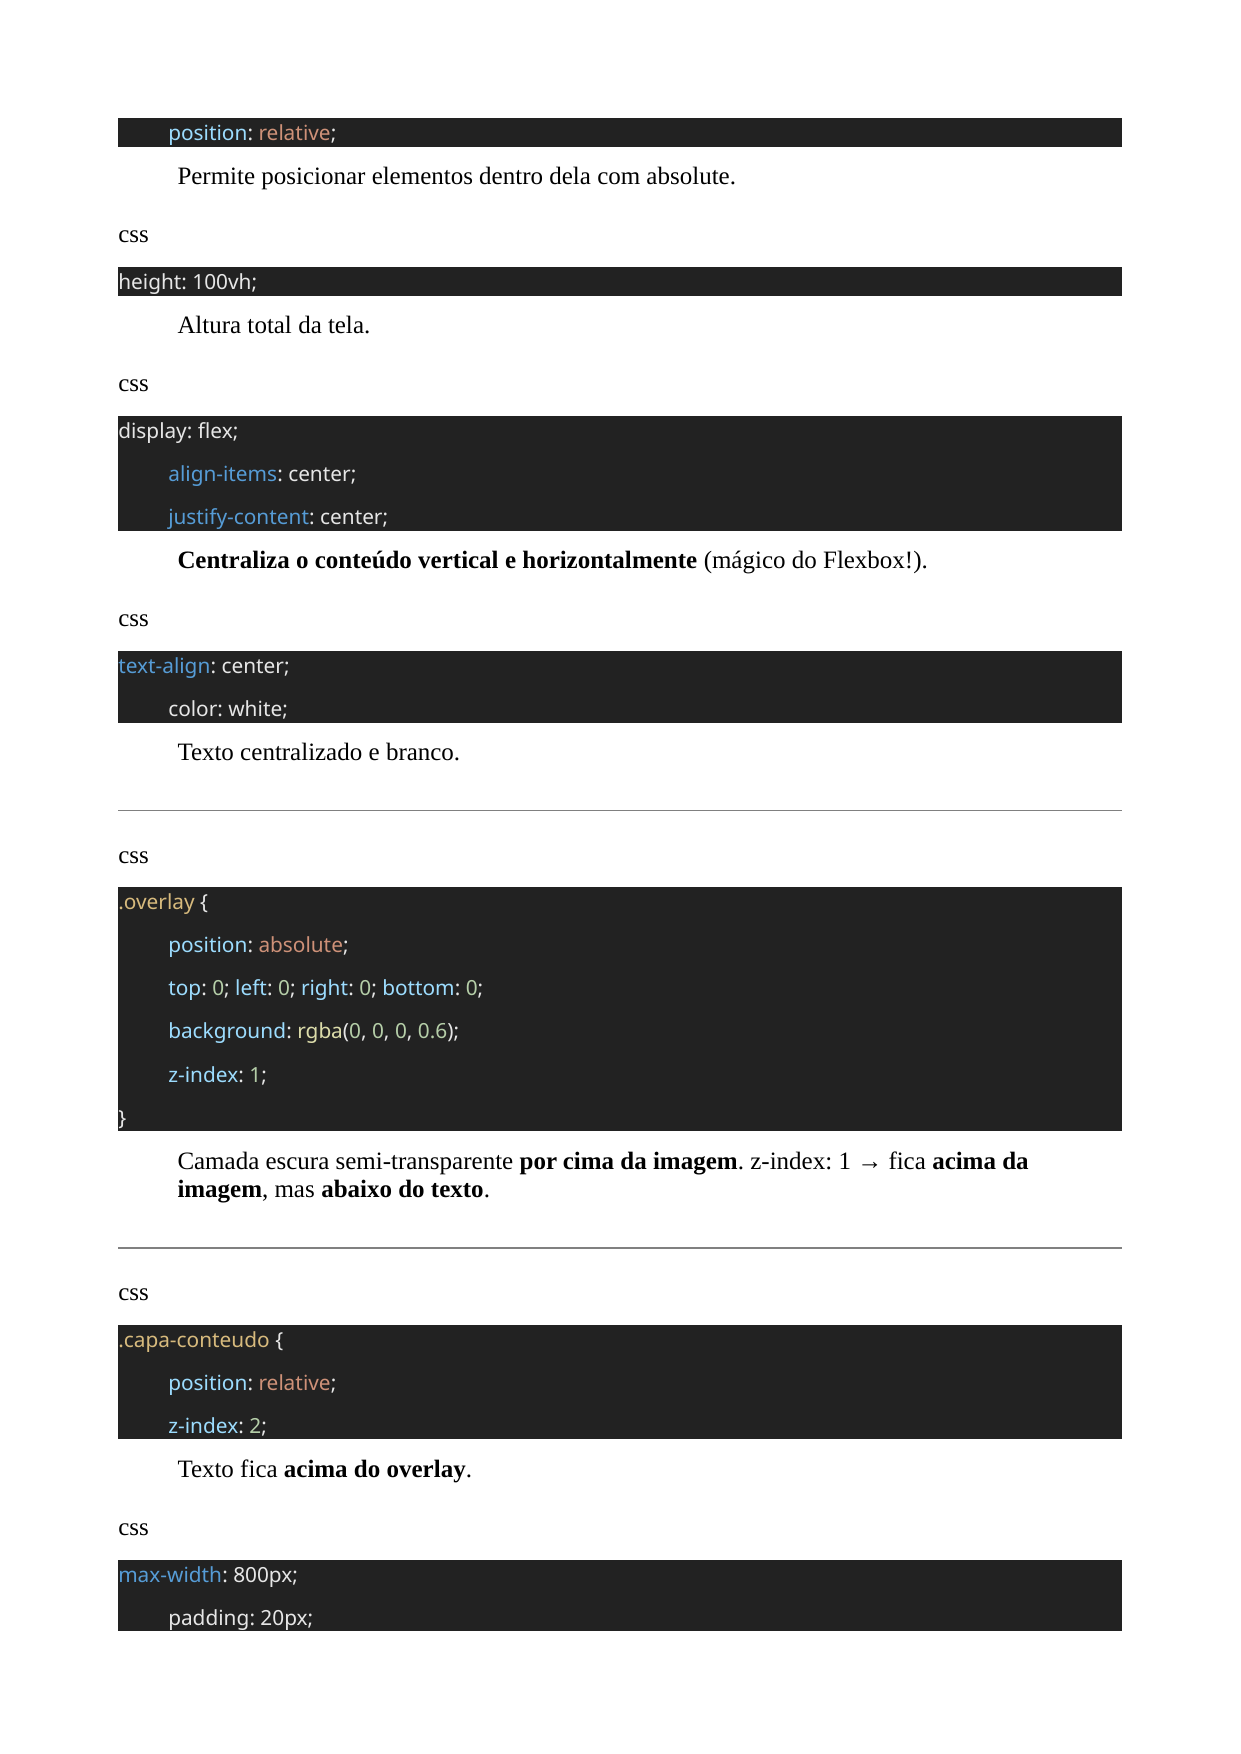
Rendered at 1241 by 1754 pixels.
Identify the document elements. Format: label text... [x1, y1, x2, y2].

text Altura total da tela. [177, 310, 1063, 339]
text z-index: 2; [118, 1411, 1122, 1439]
text css [118, 603, 1122, 632]
text Texto centralizado e branco. [177, 737, 1063, 766]
text height: 100vh; [118, 267, 1122, 296]
text position: relative; [118, 118, 1122, 147]
text text-align: center; [118, 651, 1122, 679]
text background: rgba(0, 0, 0, 0.6); [118, 1017, 1122, 1045]
text css [118, 219, 1122, 248]
text css [118, 840, 1122, 868]
text css [118, 1512, 1122, 1541]
text Centraliza o conteúdo vertical e horizontalmente (mágico do Flexbox!). [177, 545, 1063, 574]
text Camada escura semi-transparente por cima da imagem. z-index: 1 → fica acima da imagem, mas abaixo do texto. [177, 1146, 1063, 1203]
text .capa-conteudo { [118, 1325, 1122, 1353]
text display: flex; [118, 416, 1122, 444]
text position: absolute; [118, 930, 1122, 959]
text color: white; [118, 694, 1122, 723]
text .overlay { [118, 887, 1122, 916]
text justify-content: center; [118, 502, 1122, 531]
text } [118, 1103, 1122, 1131]
text padding: 20px; [118, 1603, 1122, 1631]
text z-index: 1; [118, 1060, 1122, 1088]
text Permite posicionar elementos dentro dela com absolute. [177, 161, 1063, 190]
text max-width: 800px; [118, 1560, 1122, 1588]
text Texto fica acima do overlay. [177, 1454, 1063, 1483]
text position: relative; [118, 1368, 1122, 1396]
text align-items: center; [118, 459, 1122, 487]
text css [118, 1277, 1122, 1306]
text top: 0; left: 0; right: 0; bottom: 0; [118, 973, 1122, 1002]
text css [118, 368, 1122, 397]
